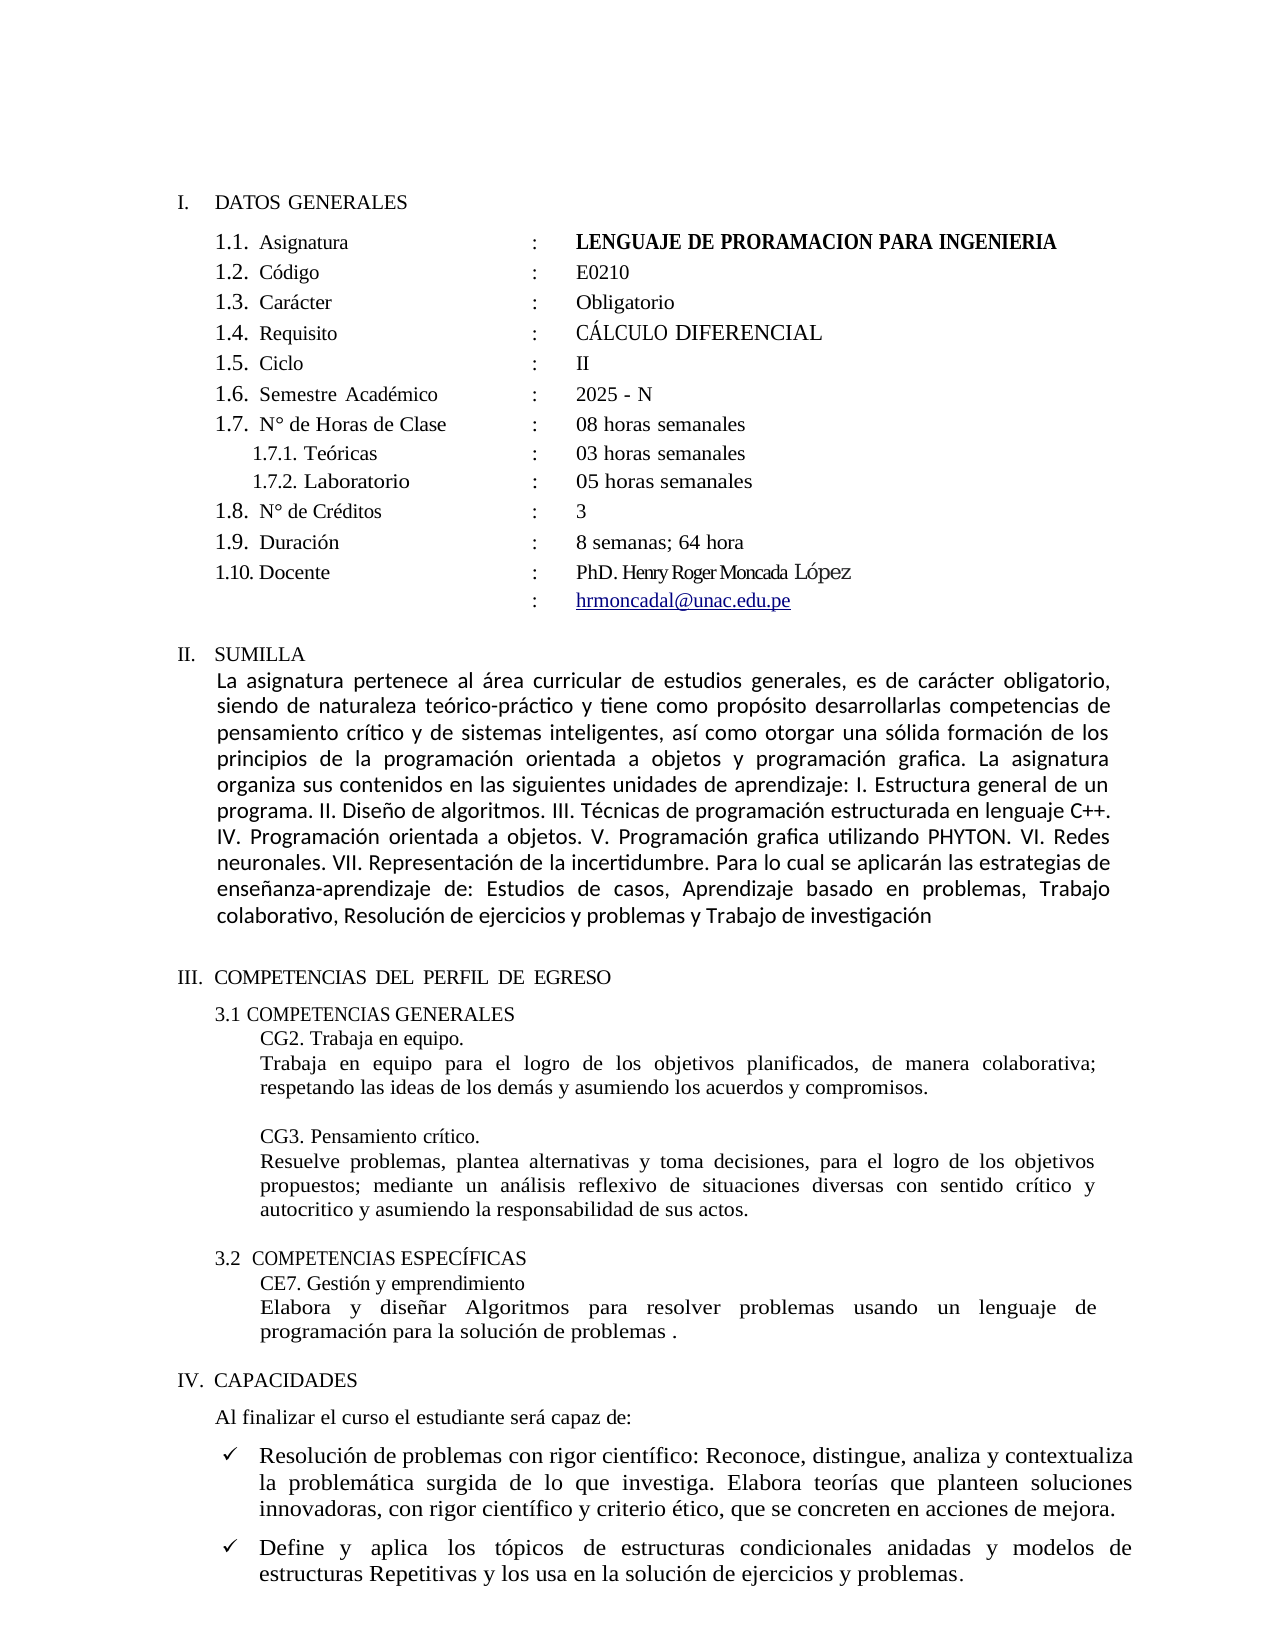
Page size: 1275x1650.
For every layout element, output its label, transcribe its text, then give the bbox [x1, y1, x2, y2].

list Asignatura : LENGUAJE DE PRORAMACION PARA INGENIERIA [214, 228, 1144, 254]
list N° de Horas de Clase : 08 horas semanales [214, 411, 1144, 437]
list Teóricas : 03 horas semanales [252, 441, 1144, 465]
list SUMILLA [177, 643, 1144, 666]
list Ciclo : II [214, 349, 1144, 376]
text Trabaja en equipo para el logro de los objetivos planificados, de manera colaborativa; respetando las ideas de los demás y asumiendo los acuerdos y compromisos. [260, 1051, 1097, 1099]
list : hrmoncadal@unac.edu.pe [214, 588, 1144, 612]
list Resolución de problemas con rigor científico: Reconoce, distingue, analiza y contextualiza la problemática surgida de lo que investiga. Elabora teorías que planteen soluciones innovadoras, con rigor científico y criterio ético, que se concreten en acciones de mejora. [221, 1442, 1133, 1521]
list N° de Créditos : 3 [214, 497, 1144, 524]
list 1.10. Docente : PhD. Henry Roger Moncada López [214, 559, 1144, 584]
text CG3. Pensamiento crítico. [260, 1124, 1144, 1148]
subtitle COMPETENCIAS ESPECÍFICAS [214, 1246, 1144, 1270]
list Carácter : Obligatorio [214, 288, 1144, 315]
list Duración : 8 semanas; 64 hora [214, 528, 1144, 554]
list Semestre Académico : 2025 - N [214, 380, 1144, 406]
subtitle COMPETENCIAS DEL PERFIL DE EGRESO [177, 965, 1144, 989]
subtitle CAPACIDADES [177, 1368, 1144, 1392]
text Resuelve problemas, plantea alternativas y toma decisiones, para el logro de los objetivos propuestos; mediante un análisis reflexivo de situaciones diversas con sentido crítico y autocritico y asumiendo la responsabilidad de sus actos. [260, 1149, 1097, 1221]
list Código : E0210 [214, 258, 1144, 284]
subtitle DATOS GENERALES [177, 190, 1144, 214]
text Al finalizar el curso el estudiante será capaz de: [214, 1405, 1144, 1429]
list Laboratorio : 05 horas semanales [252, 469, 1144, 493]
list Define y aplica los tópicos de estructuras condicionales anidadas y modelos de estructuras Repetitivas y los usa en la solución de ejercicios y problemas. [221, 1534, 1133, 1587]
text La asignatura pertenece al área curricular de estudios generales, es de carácter obligatorio, siendo de naturaleza teórico-práctico y tiene como propósito desarrollarlas competencias de pensamiento crítico y de sistemas inteligentes, así como otorgar una sólida formación de los principios de la programación orientada a objetos y programación grafica. La asignatura organiza sus contenidos en las siguientes unidades de aprendizaje: I. Estructura general de un programa. II. Diseño de algoritmos. III. Técnicas de programación estructurada en lenguaje C++. IV. Programación orientada a objetos. V. Programación grafica utilizando PHYTON. VI. Redes neuronales. VII. Representación de la incertidumbre. Para lo cual se aplicarán las estrategias de enseñanza-aprendizaje de: Estudios de casos, Aprendizaje basado en problemas, Trabajo colaborativo, Resolución de ejercicios y problemas y Trabajo de investigación [217, 667, 1111, 929]
text CG2. Trabaja en equipo. [260, 1026, 1144, 1050]
list COMPETENCIAS GENERALES [214, 1002, 1144, 1026]
text Elabora y diseñar Algoritmos para resolver problemas usando un lenguaje de programación para la solución de problemas . [260, 1295, 1097, 1343]
list Requisito : CÁLCULO DIFERENCIAL [214, 319, 1144, 346]
text CE7. Gestión y emprendimiento [260, 1271, 1144, 1294]
